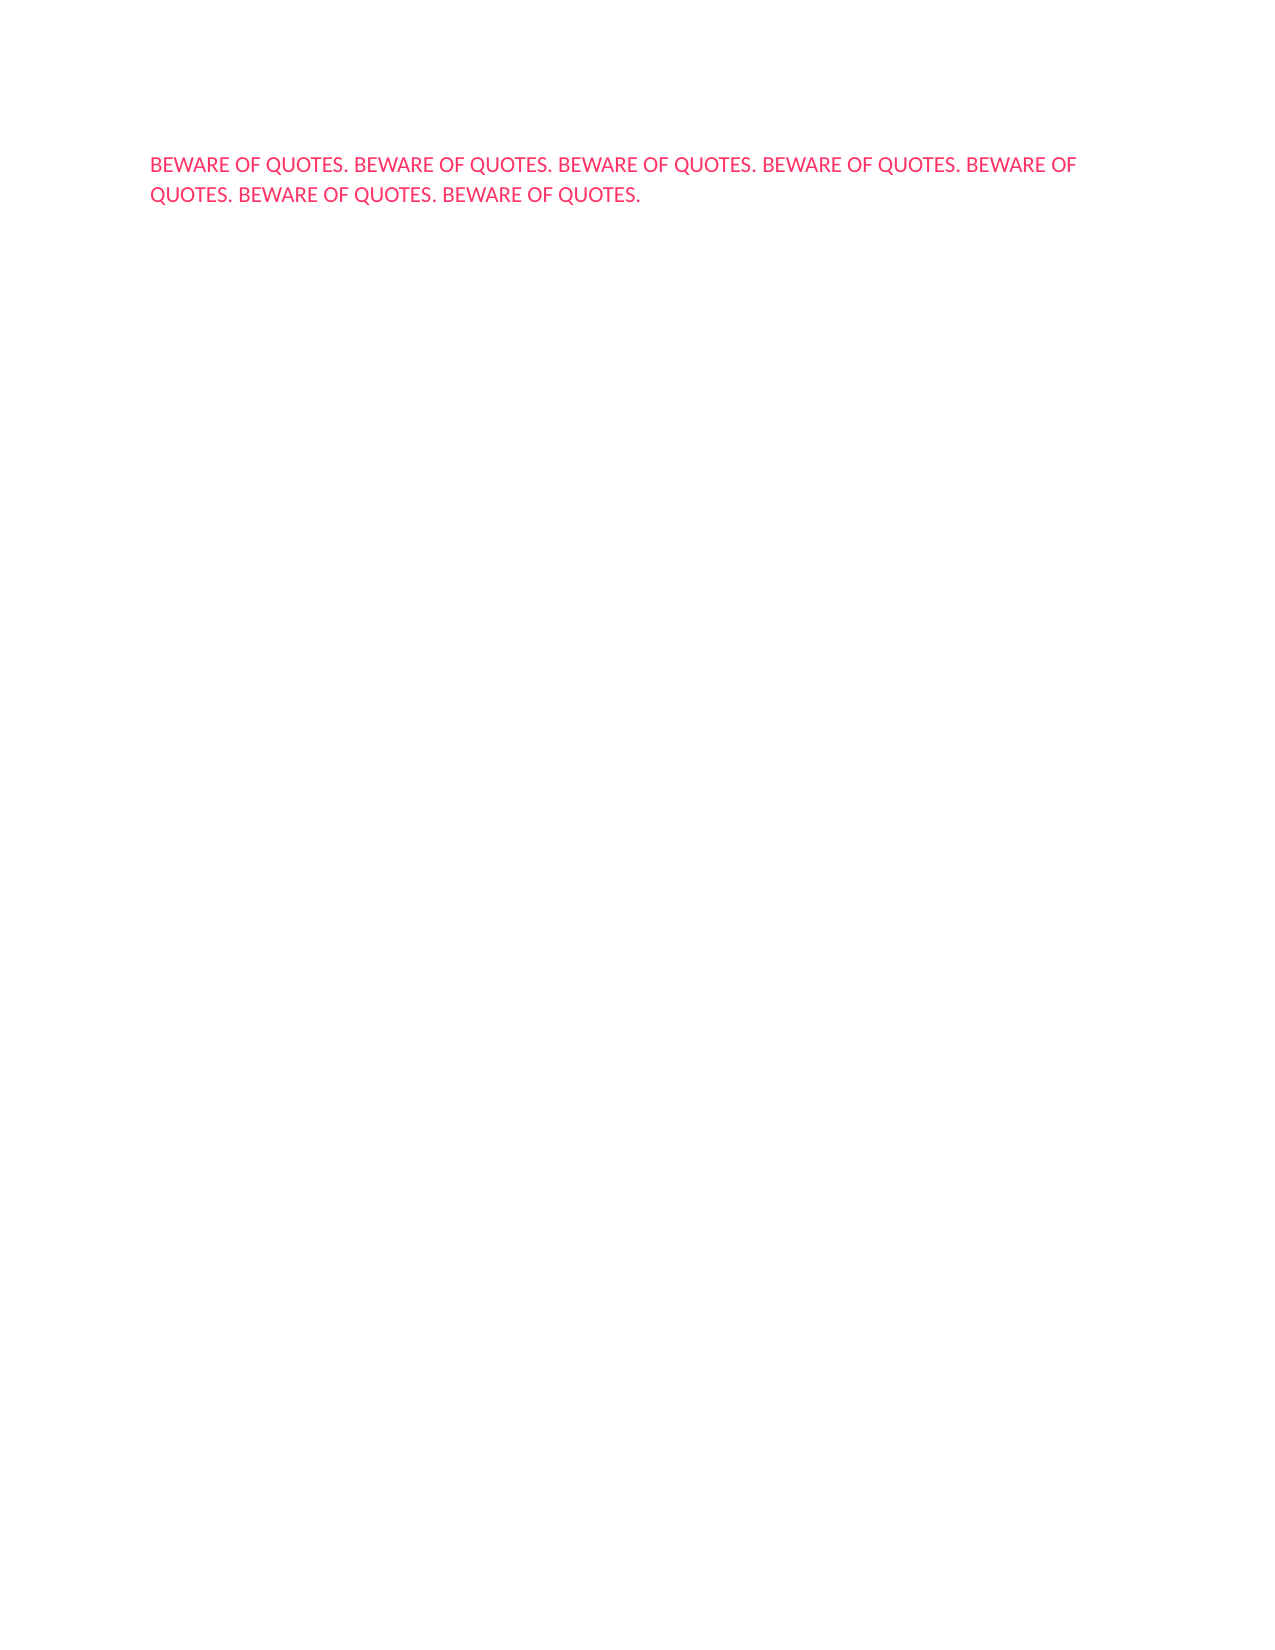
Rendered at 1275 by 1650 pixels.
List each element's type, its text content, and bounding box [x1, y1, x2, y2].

text BEWARE OF QUOTES. BEWARE OF QUOTES. BEWARE OF QUOTES. BEWARE OF QUOTES. BEWARE OF QUOTES. BEWARE OF QUOTES. BEWARE OF QUOTES. [150, 150, 1125, 208]
